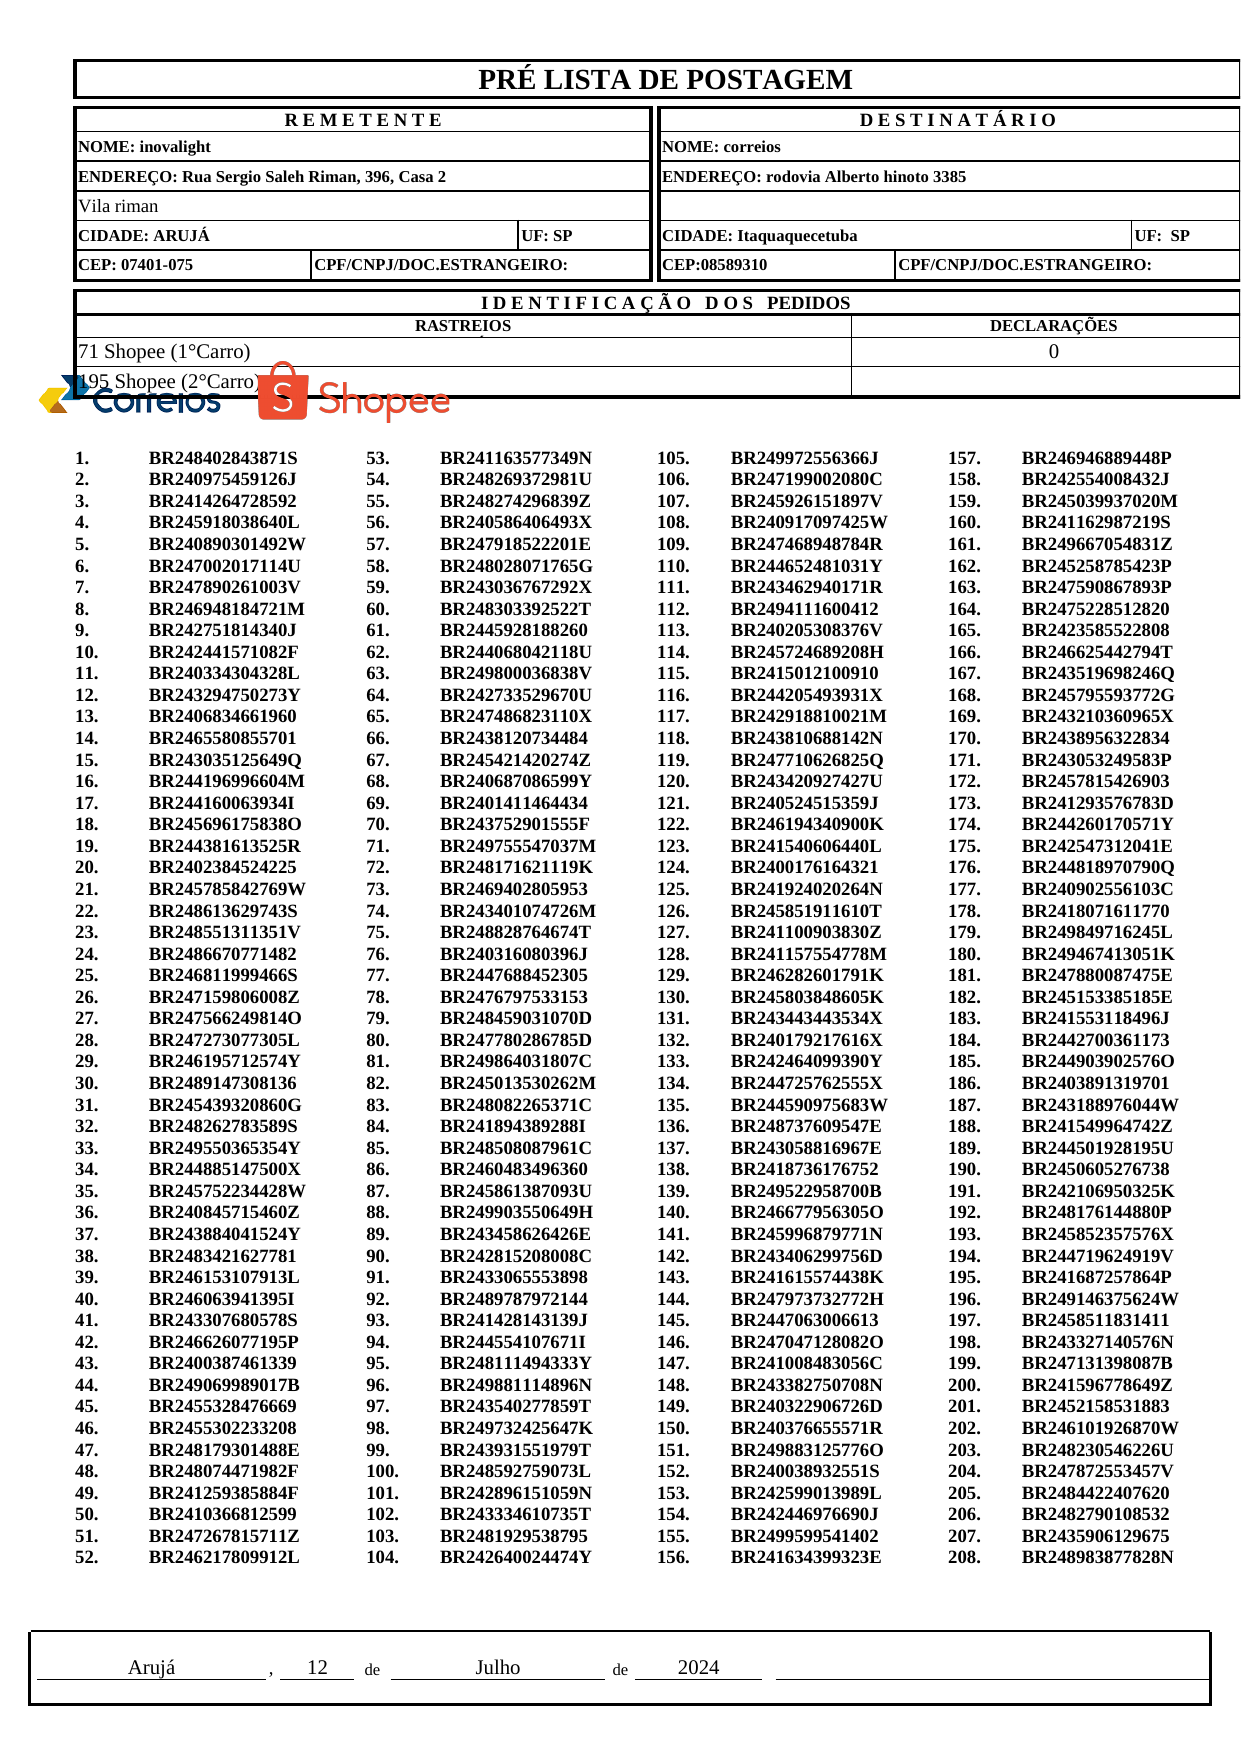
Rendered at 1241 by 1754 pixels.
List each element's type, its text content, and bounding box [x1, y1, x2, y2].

list BR249069989017B [75, 1374, 329, 1395]
list BR245153385185E [948, 986, 1240, 1007]
list BR249467413051K [948, 943, 1240, 964]
list BR240376655571R [657, 1417, 911, 1438]
list BR248230546226U [948, 1438, 1240, 1460]
list BR245926151897V [657, 490, 911, 511]
list BR2450605276738 [948, 1158, 1240, 1180]
list BR243035125649Q [75, 748, 329, 770]
list BR248402843871S [75, 447, 329, 468]
list BR244205493931X [657, 684, 911, 705]
list BR245013530262M [366, 1072, 620, 1093]
list BR246195712574Y [75, 1050, 329, 1072]
list BR249522958700B [657, 1180, 911, 1201]
list BR249864031807C [366, 1050, 620, 1072]
list BR246194340900K [657, 813, 911, 835]
list BR245439320860G [75, 1093, 329, 1115]
list BR2447688452305 [366, 964, 620, 986]
list BR245803848605K [657, 986, 911, 1007]
list BR2460483496360 [366, 1158, 620, 1180]
list BR248274296839Z [366, 490, 620, 511]
list BR244885147500X [75, 1158, 329, 1180]
list BR2499599541402 [657, 1525, 911, 1546]
list BR248508087961C [366, 1137, 620, 1158]
list BR247973732772H [657, 1288, 911, 1309]
list BR247002017114U [75, 554, 329, 576]
list BR242464099390Y [657, 1050, 911, 1072]
list BR249883125776O [657, 1438, 911, 1460]
list BR246626077195P [75, 1331, 329, 1352]
list BR243810688142N [657, 727, 911, 748]
list BR244903902576O [948, 1050, 1240, 1072]
list BR240179217616X [657, 1029, 911, 1050]
list BR249667054831Z [948, 533, 1240, 554]
list BR242106950325K [948, 1180, 1240, 1201]
list BR2433065553898 [366, 1266, 620, 1288]
list BR241008483056C [657, 1352, 911, 1374]
list BR249732425647K [366, 1417, 620, 1438]
list BR2402384524225 [75, 856, 329, 878]
list BR245258785423P [948, 554, 1240, 576]
list BR246217809912L [75, 1546, 329, 1568]
list BR247267815711Z [75, 1525, 329, 1546]
list BR2415012100910 [657, 662, 911, 684]
list BR2438120734484 [366, 727, 620, 748]
list BR249903550649H [366, 1201, 620, 1223]
list BR247780286785D [366, 1029, 620, 1050]
list BR241553118496J [948, 1007, 1240, 1029]
list BR249972556366J [657, 447, 911, 468]
list BR249146375624W [948, 1288, 1240, 1309]
list BR249881114896N [366, 1374, 620, 1395]
list BR242733529670U [366, 684, 620, 705]
list BR242547312041E [948, 835, 1240, 856]
list BR243462940171R [657, 576, 911, 598]
list BR245918038640L [75, 511, 329, 533]
list BR247199002080C [657, 468, 911, 490]
list BR2438956322834 [948, 727, 1240, 748]
list BR241540606440L [657, 835, 911, 856]
list BR248171621119K [366, 856, 620, 878]
list BR2447063006613 [657, 1309, 911, 1331]
list BR246948184721M [75, 598, 329, 619]
list BR242751814340J [75, 619, 329, 641]
list BR2400176164321 [657, 856, 911, 878]
list BR2401411464434 [366, 792, 620, 813]
list BR249800036838V [366, 662, 620, 684]
list BR241687257864P [948, 1266, 1240, 1288]
list BR244554107671I [366, 1331, 620, 1352]
list BR245785842769W [75, 878, 329, 899]
list BR2445928188260 [366, 619, 620, 641]
list BR247159806008Z [75, 986, 329, 1007]
list BR2435906129675 [948, 1525, 1240, 1546]
list BR2400387461339 [75, 1352, 329, 1374]
list BR248592759073L [366, 1460, 620, 1482]
list BR248179301488E [75, 1438, 329, 1460]
list BR241259385884F [75, 1482, 329, 1503]
list BR245724689208H [657, 641, 911, 662]
list BR241634399323E [657, 1546, 911, 1568]
list BR246063941395I [75, 1288, 329, 1309]
list BR243210360965X [948, 705, 1240, 727]
list BR242896151059N [366, 1482, 620, 1503]
list BR240975459126J [75, 468, 329, 490]
list BR240334304328L [75, 662, 329, 684]
list BR248459031070D [366, 1007, 620, 1029]
list BR245421420274Z [366, 748, 620, 770]
list BR241549964742Z [948, 1115, 1240, 1137]
list BR248082265371C [366, 1093, 620, 1115]
list BR248737609547E [657, 1115, 911, 1137]
list BR244196996604M [75, 770, 329, 792]
list BR247468948784R [657, 533, 911, 554]
list BR245852357576X [948, 1223, 1240, 1244]
list BR245696175838O [75, 813, 329, 835]
list BR244725762555X [657, 1072, 911, 1093]
list BR247872553457V [948, 1460, 1240, 1482]
list BR2494111600412 [657, 598, 911, 619]
list BR247590867893P [948, 576, 1240, 598]
list BR244652481031Y [657, 554, 911, 576]
list BR2442700361173 [948, 1029, 1240, 1050]
list BR244068042118U [366, 641, 620, 662]
list BR243327140576N [948, 1331, 1240, 1352]
list BR2475228512820 [948, 598, 1240, 619]
list BR2481929538795 [366, 1525, 620, 1546]
list BR242599013989L [657, 1482, 911, 1503]
list BR240890301492W [75, 533, 329, 554]
list BR241894389288I [366, 1115, 620, 1137]
list BR245996879771N [657, 1223, 911, 1244]
list BR243420927427U [657, 770, 911, 792]
list BR243401074726M [366, 899, 620, 921]
list BR247486823110X [366, 705, 620, 727]
list BR248828764674T [366, 921, 620, 943]
list BR245861387093U [366, 1180, 620, 1201]
list BR248613629743S [75, 899, 329, 921]
list BR244719624919V [948, 1244, 1240, 1266]
list BR243931551979T [366, 1438, 620, 1460]
list BR243188976044W [948, 1093, 1240, 1115]
list BR2423585522808 [948, 619, 1240, 641]
list BR241162987219S [948, 511, 1240, 533]
list BR244590975683W [657, 1093, 911, 1115]
list BR241163577349N [366, 447, 620, 468]
list BR2483421627781 [75, 1244, 329, 1266]
list BR243382750708N [657, 1374, 911, 1395]
list BR242554008432J [948, 468, 1240, 490]
list BR2455328476669 [75, 1395, 329, 1417]
list BR241157554778M [657, 943, 911, 964]
list BR243294750273Y [75, 684, 329, 705]
list BR242815208008C [366, 1244, 620, 1266]
list BR243058816967E [657, 1137, 911, 1158]
list BR243519698246Q [948, 662, 1240, 684]
list BR242640024474Y [366, 1546, 620, 1568]
list BR2403891319701 [948, 1072, 1240, 1093]
list BR247131398087B [948, 1352, 1240, 1374]
list BR242441571082F [75, 641, 329, 662]
list BR2455302233208 [75, 1417, 329, 1438]
list BR244818970790Q [948, 856, 1240, 878]
list BR2410366812599 [75, 1503, 329, 1525]
list BR240205308376V [657, 619, 911, 641]
list BR241924020264N [657, 878, 911, 899]
list BR243443443534X [657, 1007, 911, 1029]
list BR2406834661960 [75, 705, 329, 727]
list BR242918810021M [657, 705, 911, 727]
list BR243307680578S [75, 1309, 329, 1331]
list BR240038932551S [657, 1460, 911, 1482]
list BR247566249814O [75, 1007, 329, 1029]
list BR243884041524Y [75, 1223, 329, 1244]
list BR247047128082O [657, 1331, 911, 1352]
list BR2418736176752 [657, 1158, 911, 1180]
list BR245752234428W [75, 1180, 329, 1201]
list BR248983877828N [948, 1546, 1240, 1568]
list BR243752901555F [366, 813, 620, 835]
list BR241428143139J [366, 1309, 620, 1331]
list BR247273077305L [75, 1029, 329, 1050]
list BR249755547037M [366, 835, 620, 856]
list BR2414264728592 [75, 490, 329, 511]
list BR2489787972144 [366, 1288, 620, 1309]
list BR241596778649Z [948, 1374, 1240, 1395]
list BR2465580855701 [75, 727, 329, 748]
list BR248176144880P [948, 1201, 1240, 1223]
list BR247918522201E [366, 533, 620, 554]
list BR243406299756D [657, 1244, 911, 1266]
list BR243036767292X [366, 576, 620, 598]
list BR245851911610T [657, 899, 911, 921]
list BR248074471982F [75, 1460, 329, 1482]
list BR240524515359J [657, 792, 911, 813]
list BR240586406493X [366, 511, 620, 533]
list BR241293576783D [948, 792, 1240, 813]
list BR244160063934I [75, 792, 329, 813]
list BR246153107913L [75, 1266, 329, 1288]
list BR240845715460Z [75, 1201, 329, 1223]
list BR244381613525R [75, 835, 329, 856]
list BR243540277859T [366, 1395, 620, 1417]
list BR248028071765G [366, 554, 620, 576]
list BR2486670771482 [75, 943, 329, 964]
list BR246946889448P [948, 447, 1240, 468]
list BR243334610735T [366, 1503, 620, 1525]
list BR240917097425W [657, 511, 911, 533]
list BR249550365354Y [75, 1137, 329, 1158]
list BR245795593772G [948, 684, 1240, 705]
list BR2469402805953 [366, 878, 620, 899]
list BR240687086599Y [366, 770, 620, 792]
list BR246101926870W [948, 1417, 1240, 1438]
list BR242446976690J [657, 1503, 911, 1525]
list BR2458511831411 [948, 1309, 1240, 1331]
list BR2482790108532 [948, 1503, 1240, 1525]
list BR248111494333Y [366, 1352, 620, 1374]
list BR241100903830Z [657, 921, 911, 943]
list BR247710626825Q [657, 748, 911, 770]
list BR248303392522T [366, 598, 620, 619]
list BR2489147308136 [75, 1072, 329, 1093]
list BR2418071611770 [948, 899, 1240, 921]
list BR249849716245L [948, 921, 1240, 943]
list BR246811999466S [75, 964, 329, 986]
list BR2457815426903 [948, 770, 1240, 792]
list BR240322906726D [657, 1395, 911, 1417]
list BR243053249583P [948, 748, 1240, 770]
list BR248262783589S [75, 1115, 329, 1137]
list BR240316080396J [366, 943, 620, 964]
list BR247880087475E [948, 964, 1240, 986]
list BR248551311351V [75, 921, 329, 943]
list BR243458626426E [366, 1223, 620, 1244]
list BR244260170571Y [948, 813, 1240, 835]
list BR246282601791K [657, 964, 911, 986]
list BR246625442794T [948, 641, 1240, 662]
list BR246677956305O [657, 1201, 911, 1223]
list BR2452158531883 [948, 1395, 1240, 1417]
list BR241615574438K [657, 1266, 911, 1288]
list BR2484422407620 [948, 1482, 1240, 1503]
list BR245039937020M [948, 490, 1240, 511]
list BR240902556103C [948, 878, 1240, 899]
list BR247890261003V [75, 576, 329, 598]
list BR244501928195U [948, 1137, 1240, 1158]
list BR248269372981U [366, 468, 620, 490]
list BR2476797533153 [366, 986, 620, 1007]
